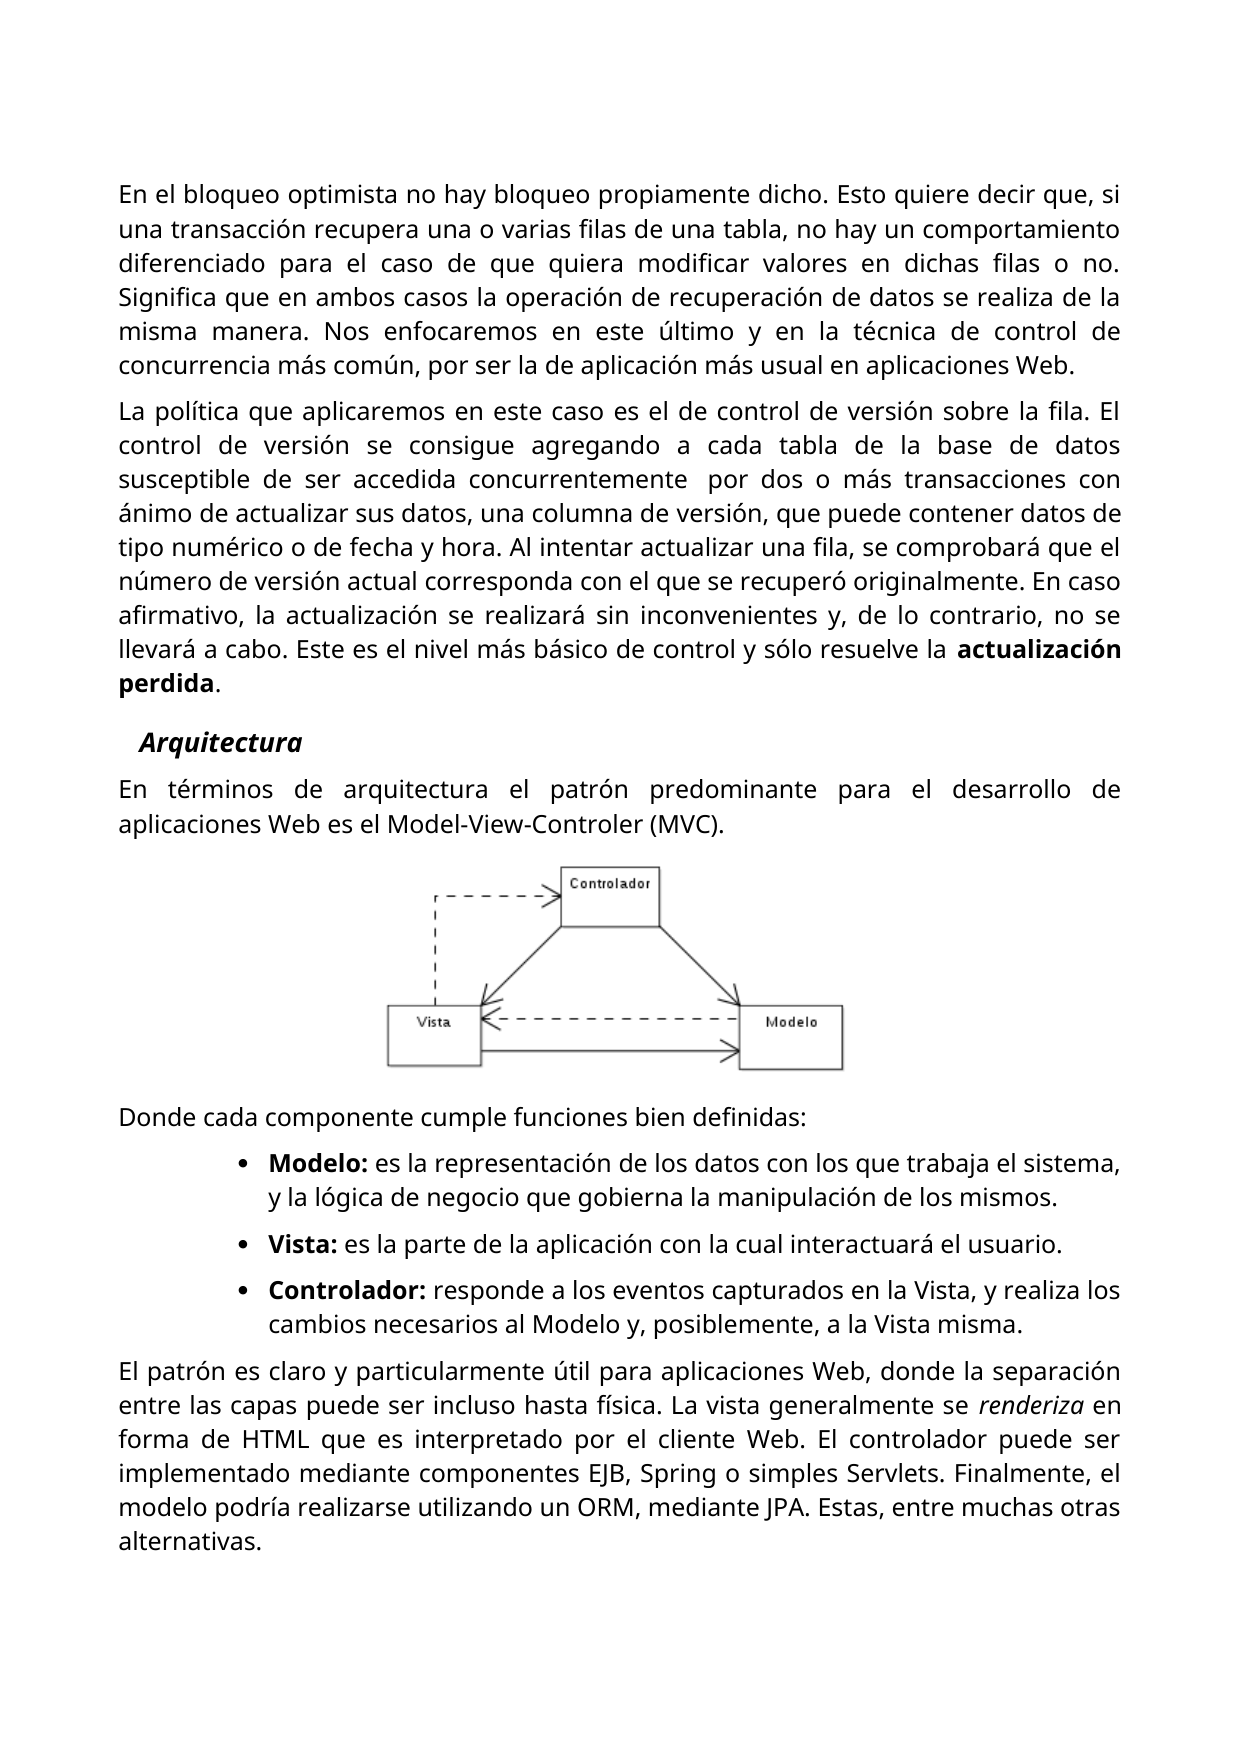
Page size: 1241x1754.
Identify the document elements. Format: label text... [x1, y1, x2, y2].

picture [382, 861, 852, 1079]
text En términos de arquitectura el patrón predominante para el desarrollo de aplicaciones Web es el Model-View-Controler (MVC). [732, 806, 1122, 840]
text El patrón es claro y particularmente útil para aplicaciones Web, donde la separación entre las capas puede ser incluso hasta física. La vista generalmente se renderiza en forma de HTML que es interpretado por el cliente Web. El controlador puede ser implementado mediante componentes EJB, Spring o simples Servlets. Finalmente, el modelo podría realizarse utilizando un ORM, mediante JPA. Estas, entre muchas otras alternativas. [262, 1524, 1122, 1558]
list Controlador: responde a los eventos capturados en la Vista, y realiza los cambios necesarios al Modelo y, posiblemente, a la Vista misma. [238, 1273, 1122, 1341]
text La política que aplicaremos en este caso es el de control de versión sobre la fila. El control de versión se consigue agregando a cada tabla de la base de datos susceptible de ser accedida concurrentemente por dos o más transacciones con ánimo de actualizar sus datos, una columna de versión, que puede contener datos de tipo numérico o de fecha y hora. Al intentar actualizar una fila, se comprobará que el número de versión actual corresponda con el que se recuperó originalmente. En caso afirmativo, la actualización se realizará sin inconvenientes y, de lo contrario, no se llevará a cabo. Este es el nivel más básico de control y sólo resuelve la actualización perdida. [228, 666, 1122, 700]
list Vista: es la parte de la aplicación con la cual interactuará el usuario. [238, 1226, 1122, 1260]
text Donde cada componente cumple funciones bien definidas: [807, 1100, 1122, 1134]
list Modelo: es la representación de los datos con los que trabaja el sistema, y la lógica de negocio que gobierna la manipulación de los mismos. [238, 1146, 1122, 1214]
subtitle Arquitectura [139, 723, 1122, 760]
text En el bloqueo optimista no hay bloqueo propiamente dicho. Esto quiere decir que, si una transacción recupera una o varias filas de una tabla, no hay un comportamiento diferenciado para el caso de que quiera modificar valores en dichas filas o no. Significa que en ambos casos la operación de recuperación de datos se realiza de la misma manera. Nos enfocaremos en este último y en la técnica de control de concurrencia más común, por ser la de aplicación más usual en aplicaciones Web. [118, 347, 1122, 382]
